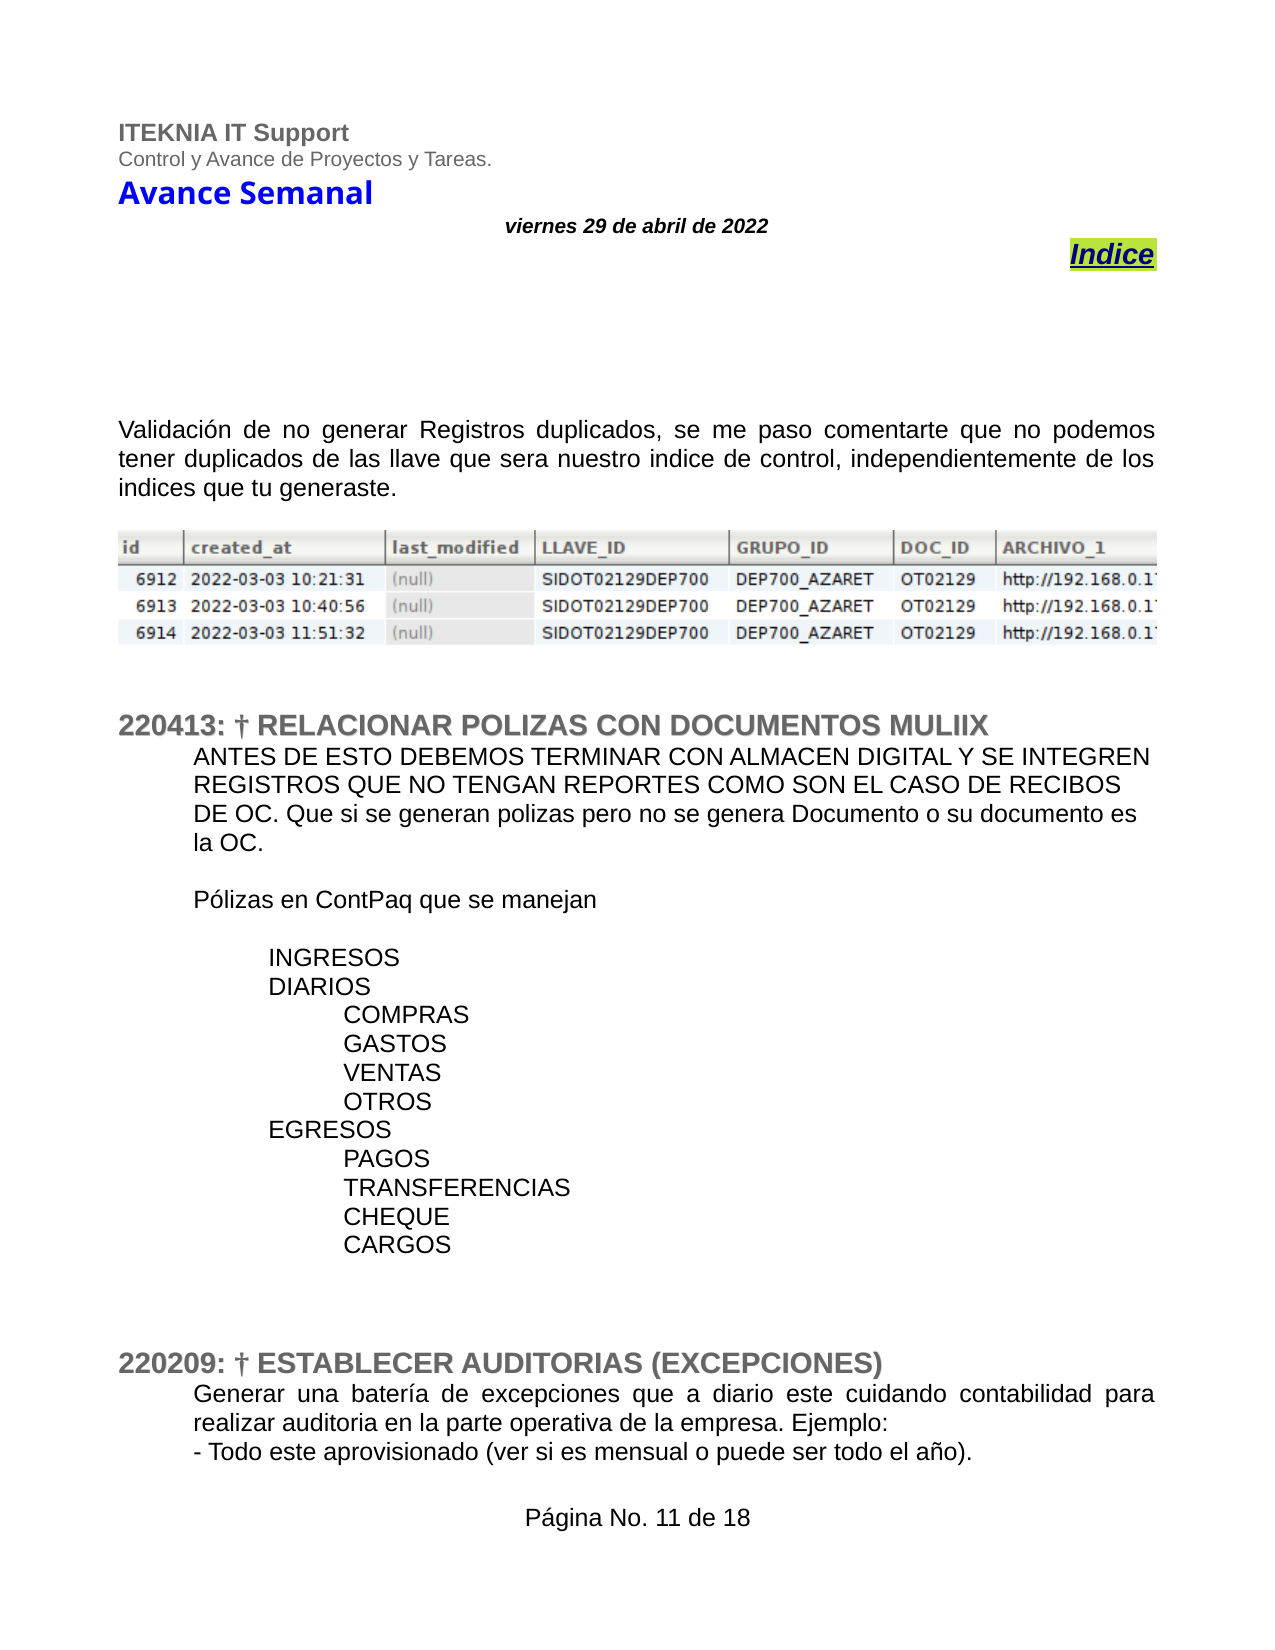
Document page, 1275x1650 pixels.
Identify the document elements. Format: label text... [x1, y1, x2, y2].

text ANTES DE ESTO DEBEMOS TERMINAR CON ALMACEN DIGITAL Y SE INTEGREN REGISTROS QUE NO TENGAN REPORTES COMO SON EL CASO DE RECIBOS DE OC. Que si se generan polizas pero no se genera Documento o su documento es la OC. [193, 742, 1157, 857]
text TRANSFERENCIAS [193, 1173, 1157, 1202]
picture [118, 530, 1157, 651]
text DIARIOS [193, 972, 1157, 1001]
text VENTAS [193, 1058, 1157, 1087]
text GASTOS [193, 1029, 1157, 1058]
text CHEQUE [193, 1202, 1157, 1231]
text COMPRAS [193, 1001, 1157, 1029]
text INGRESOS [193, 943, 1157, 972]
subtitle 220413: † RELACIONAR POLIZAS CON DOCUMENTOS MULIIX [118, 708, 1157, 742]
text OTROS [193, 1087, 1157, 1116]
text PAGOS [193, 1144, 1157, 1173]
text EGRESOS [193, 1116, 1157, 1144]
text - Todo este aprovisionado (ver si es mensual o puede ser todo el año). [193, 1437, 1157, 1466]
text Validación de no generar Registros duplicados, se me paso comentarte que no podemos tener duplicados de las llave que sera nuestro indice de control, independientemente de los indices que tu generaste. [118, 415, 1157, 502]
subtitle 220209: † ESTABLECER AUDITORIAS (EXCEPCIONES) [118, 1346, 1157, 1379]
text Pólizas en ContPaq que se manejan [193, 886, 1157, 914]
text CARGOS [193, 1231, 1157, 1259]
text Generar una batería de excepciones que a diario este cuidando contabilidad para realizar auditoria en la parte operativa de la empresa. Ejemplo: [193, 1379, 1157, 1437]
